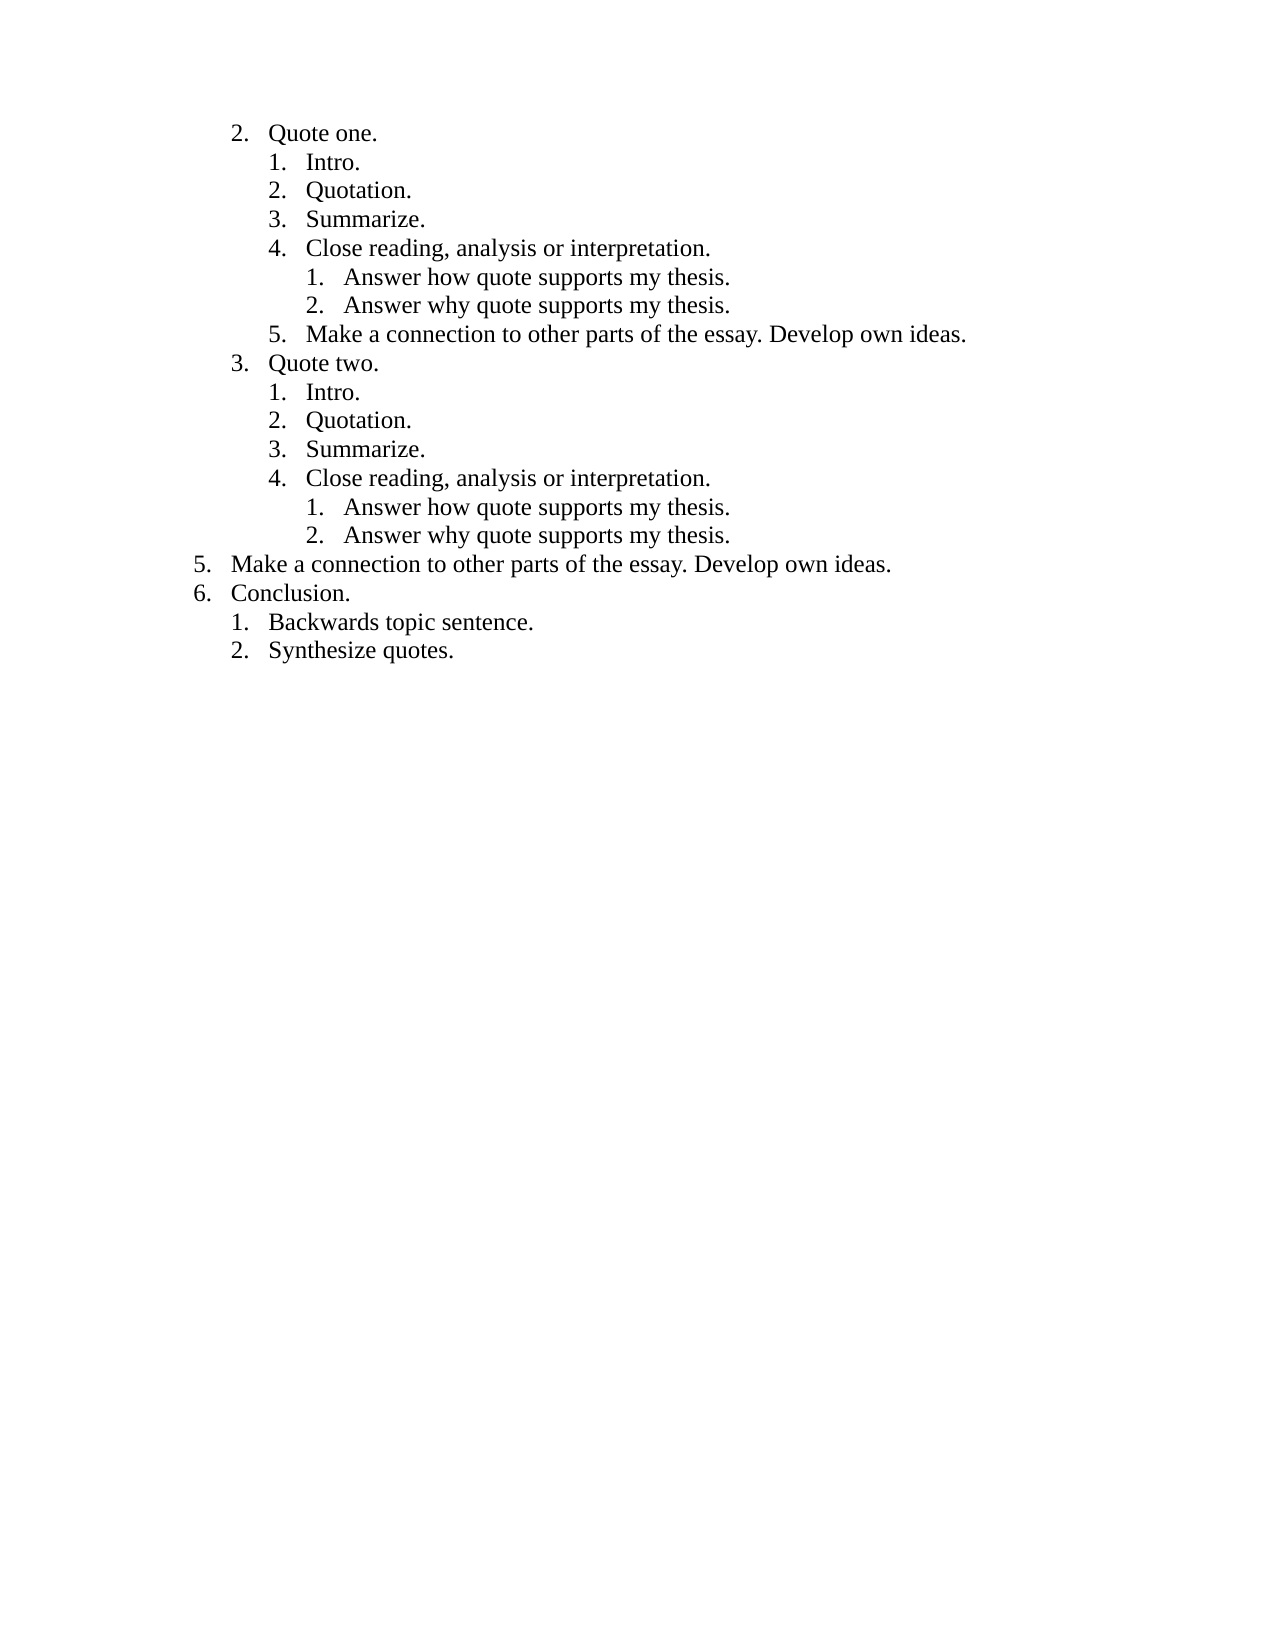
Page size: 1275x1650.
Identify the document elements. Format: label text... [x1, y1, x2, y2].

list Quotation. [268, 176, 1157, 204]
list Conclusion. [193, 578, 1157, 607]
list Answer how quote supports my thesis. [306, 492, 1157, 521]
list Answer why quote supports my thesis. [306, 291, 1157, 319]
list Answer why quote supports my thesis. [306, 521, 1157, 549]
list Answer how quote supports my thesis. [306, 262, 1157, 291]
list Synthesize quotes. [231, 636, 1157, 664]
list Quote two. [231, 348, 1157, 377]
list Intro. [268, 147, 1157, 176]
list Make a connection to other parts of the essay. Develop own ideas. [268, 319, 1157, 348]
list Quote one. [231, 118, 1157, 147]
list Backwards topic sentence. [231, 607, 1157, 636]
list Summarize. [268, 204, 1157, 233]
list Intro. [268, 377, 1157, 406]
list Close reading, analysis or interpretation. [268, 233, 1157, 262]
list Make a connection to other parts of the essay. Develop own ideas. [193, 549, 1157, 578]
list Quotation. [268, 406, 1157, 434]
list Summarize. [268, 434, 1157, 463]
list Close reading, analysis or interpretation. [268, 463, 1157, 492]
